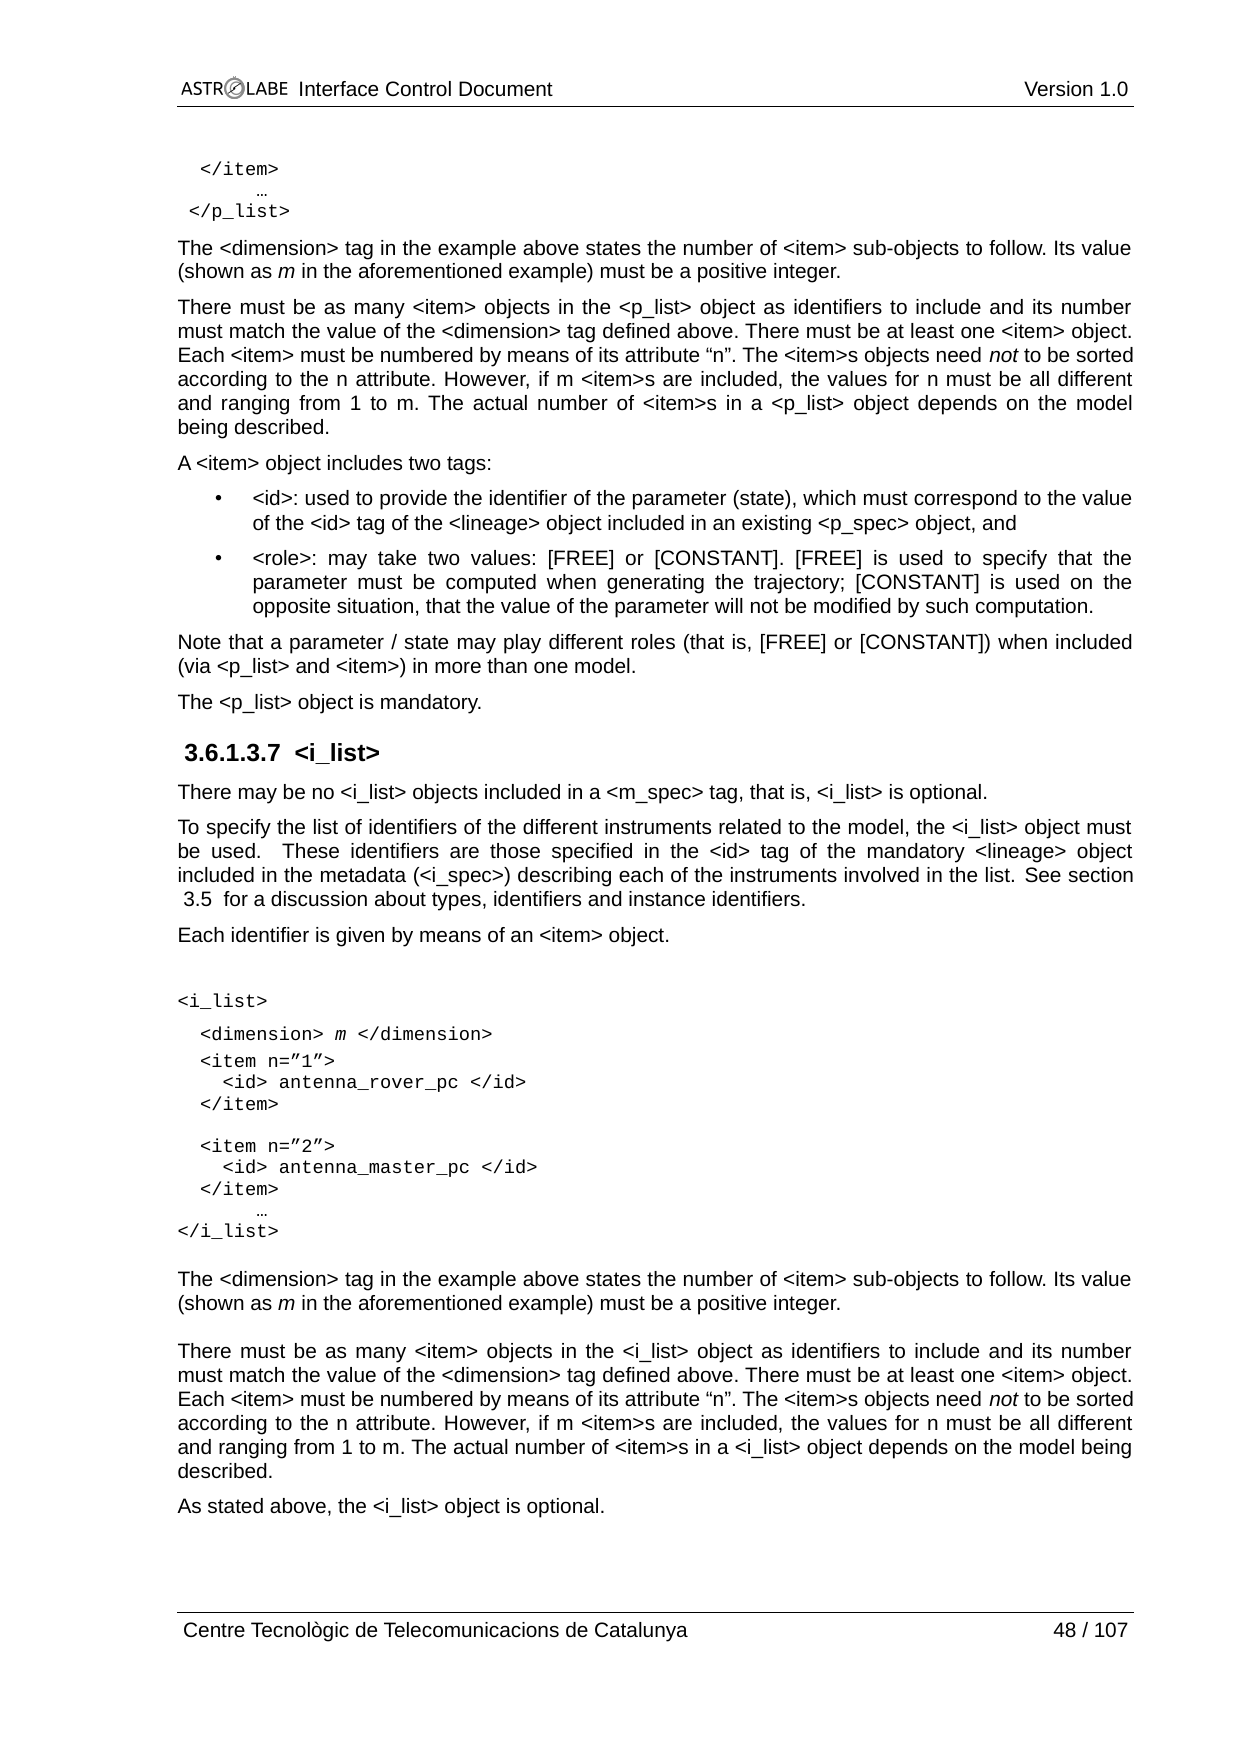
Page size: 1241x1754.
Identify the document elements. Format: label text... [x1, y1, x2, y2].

text There must be as many <item> objects in the <i_list> object as identifiers to include and its number must match the value of the <dimension> tag defined above. There must be at least one <item> object. Each <item> must be numbered by means of its attribute “n”. The <item>s objects need not to be sorted according to the n attribute. However, if m <item>s are included, the values for n must be all different and ranging from 1 to m. The actual number of <item>s in a <i_list> object depends on the model being described. [177, 1339, 1134, 1483]
text <i_list> [177, 992, 1134, 1013]
list <id>: used to provide the identifier of the parameter (state), which must correspond to the value of the <id> tag of the <lineage> object included in an existing <p_spec> object, and [215, 486, 1134, 534]
text </item> [177, 160, 1134, 181]
picture [181, 76, 288, 99]
text The <dimension> tag in the example above states the number of <item> sub-objects to follow. Its value (shown as m in the aforementioned example) must be a positive integer. [177, 235, 1134, 283]
subtitle <i_list> [177, 738, 1134, 767]
text </p_list> [177, 202, 1134, 223]
text A <item> object includes two tags: [177, 451, 1134, 474]
text There must be as many <item> objects in the <p_list> object as identifiers to include and its number must match the value of the <dimension> tag defined above. There must be at least one <item> object. Each <item> must be numbered by means of its attribute “n”. The <item>s objects need not to be sorted according to the n attribute. However, if m <item>s are included, the values for n must be all different and ranging from 1 to m. The actual number of <item>s in a <p_list> object depends on the model being described. [177, 295, 1134, 439]
text … [177, 1201, 1134, 1222]
text <item n=”2”> [177, 1137, 1134, 1158]
text <id> antenna_rover_pc </id> [177, 1073, 1134, 1094]
text There may be no <i_list> objects included in a <m_spec> tag, that is, <i_list> is optional. [177, 779, 1134, 803]
text The <dimension> tag in the example above states the number of <item> sub-objects to follow. Its value (shown as m in the aforementioned example) must be a positive integer. [177, 1267, 1134, 1315]
list <role>: may take two values: [FREE] or [CONSTANT]. [FREE] is used to specify that the parameter must be computed when generating the trajectory; [CONSTANT] is used on the opposite situation, that the value of the parameter will not be modified by such computation. [215, 546, 1134, 618]
text Each identifier is given by means of an <item> object. [177, 923, 1134, 947]
text The <p_list> object is mandatory. [177, 689, 1134, 713]
text </item> [177, 1094, 1134, 1116]
text To specify the list of identifiers of the different instruments related to the model, the <i_list> object must be used. These identifiers are those specified in the <id> tag of the mandatory <lineage> object included in the metadata (<i_spec>) describing each of the instruments involved in the list. See section 3.5 for a discussion about types, identifiers and instance identifiers. [177, 815, 1134, 911]
text As stated above, the <i_list> object is optional. [177, 1494, 1134, 1518]
text <dimension> m </dimension> [177, 1024, 1134, 1046]
text <item n=”1”> [177, 1052, 1134, 1073]
text </i_list> [177, 1222, 1134, 1243]
text <id> antenna_master_pc </id> [177, 1158, 1134, 1179]
text </item> [177, 1179, 1134, 1201]
text Note that a parameter / state may play different roles (that is, [FREE] or [CONSTANT]) when included (via <p_list> and <item>) in more than one model. [177, 630, 1134, 678]
text … [177, 181, 1134, 202]
